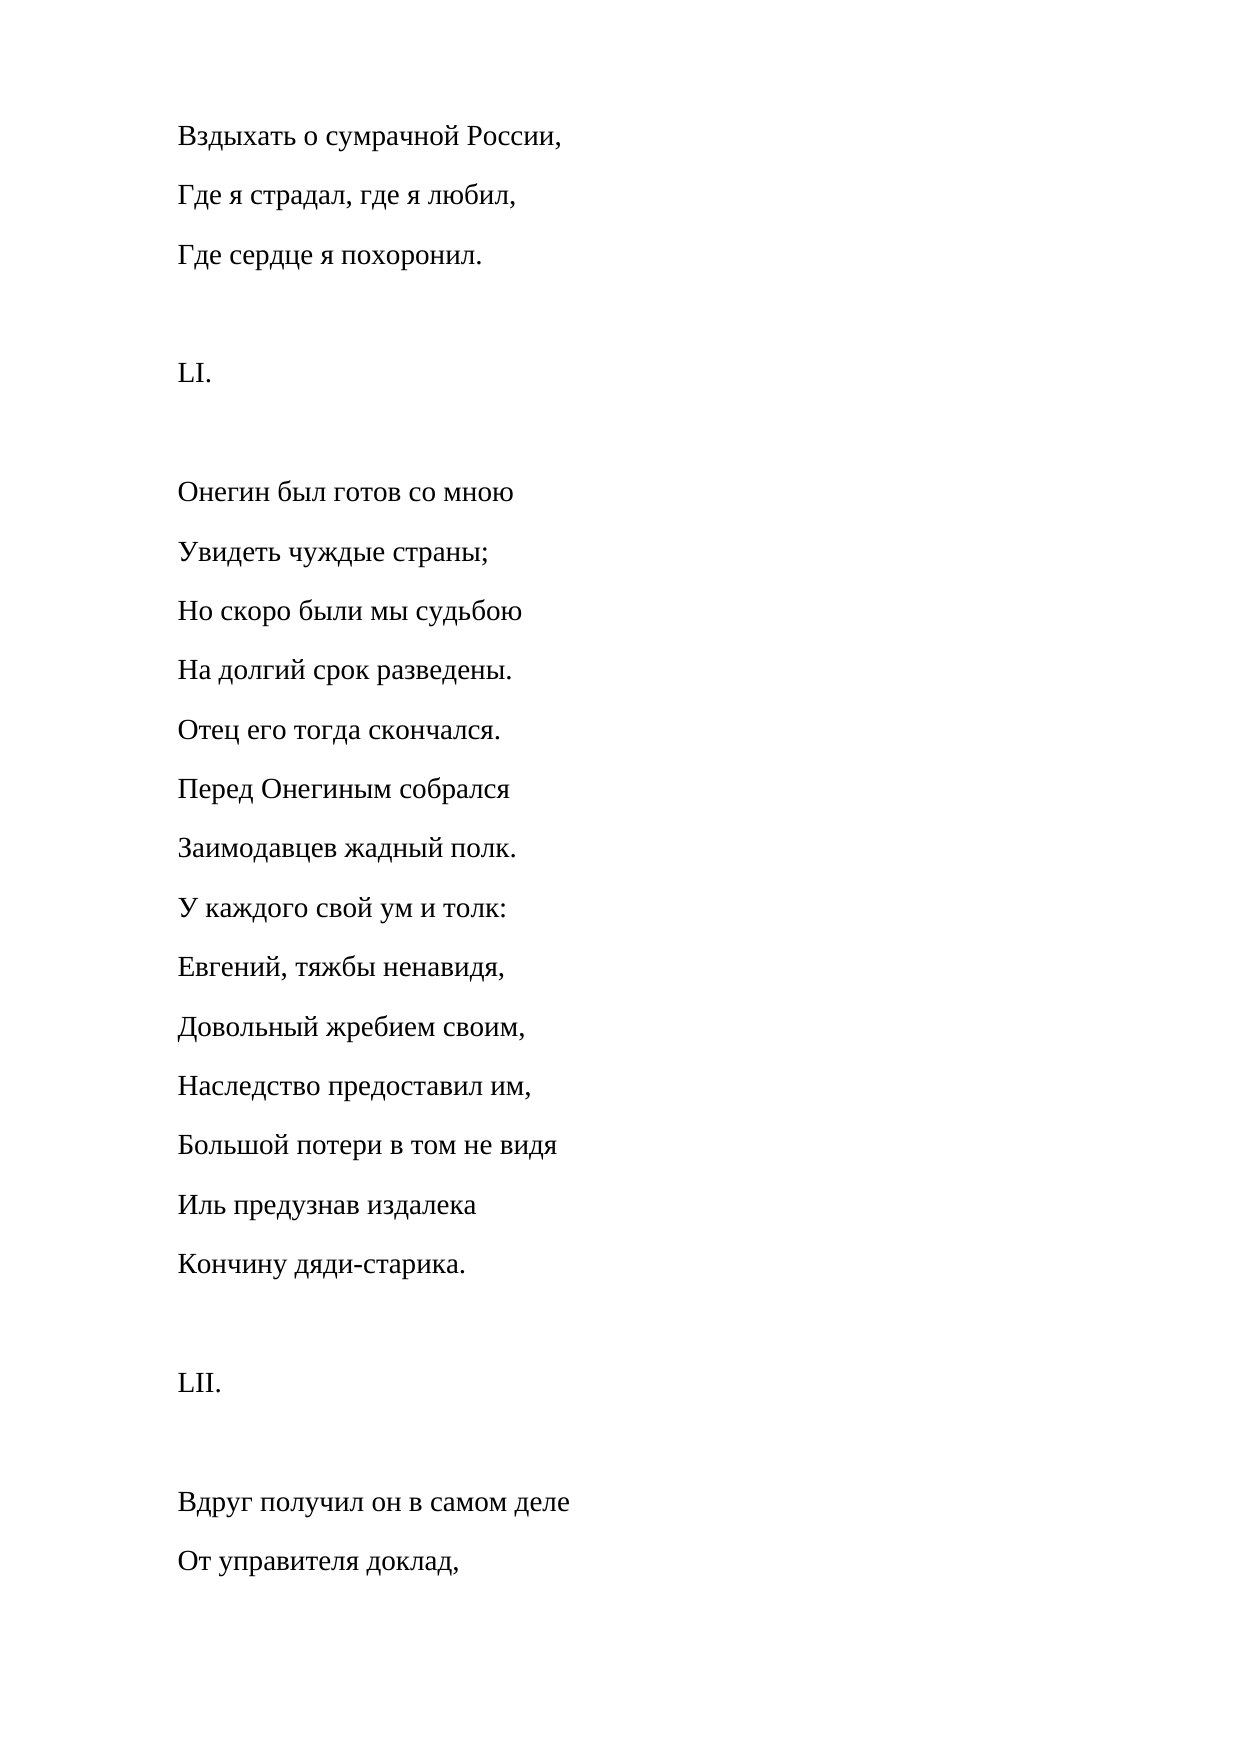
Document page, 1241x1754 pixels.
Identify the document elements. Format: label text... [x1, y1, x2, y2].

text Наследство предоставил им, [177, 1068, 1152, 1102]
text Отец его тогда скончался. [177, 712, 1152, 745]
text Довольный жребием своим, [177, 1009, 1152, 1042]
text Вздыхать о сумрачной России, [177, 118, 1152, 152]
text LII. [177, 1365, 1152, 1398]
text Большой потери в том не видя [177, 1127, 1152, 1161]
text Иль предузнав издалека [177, 1187, 1152, 1220]
text Но скоро были мы судьбою [177, 593, 1152, 627]
text От управителя доклад, [177, 1543, 1152, 1577]
text Вдруг получил он в самом деле [177, 1484, 1152, 1517]
text Перед Онегиным собрался [177, 771, 1152, 805]
text Где сердце я похоронил. [177, 237, 1152, 270]
text Где я страдал, где я любил, [177, 177, 1152, 211]
text Увидеть чуждые страны; [177, 534, 1152, 567]
text У каждого свой ум и толк: [177, 890, 1152, 923]
text На долгий срок разведены. [177, 652, 1152, 686]
text Заимодавцев жадный полк. [177, 831, 1152, 864]
text Евгений, тяжбы ненавидя, [177, 949, 1152, 983]
text Кончину дяди-старика. [177, 1246, 1152, 1280]
text LI. [177, 356, 1152, 389]
text Онегин был готов со мною [177, 474, 1152, 508]
